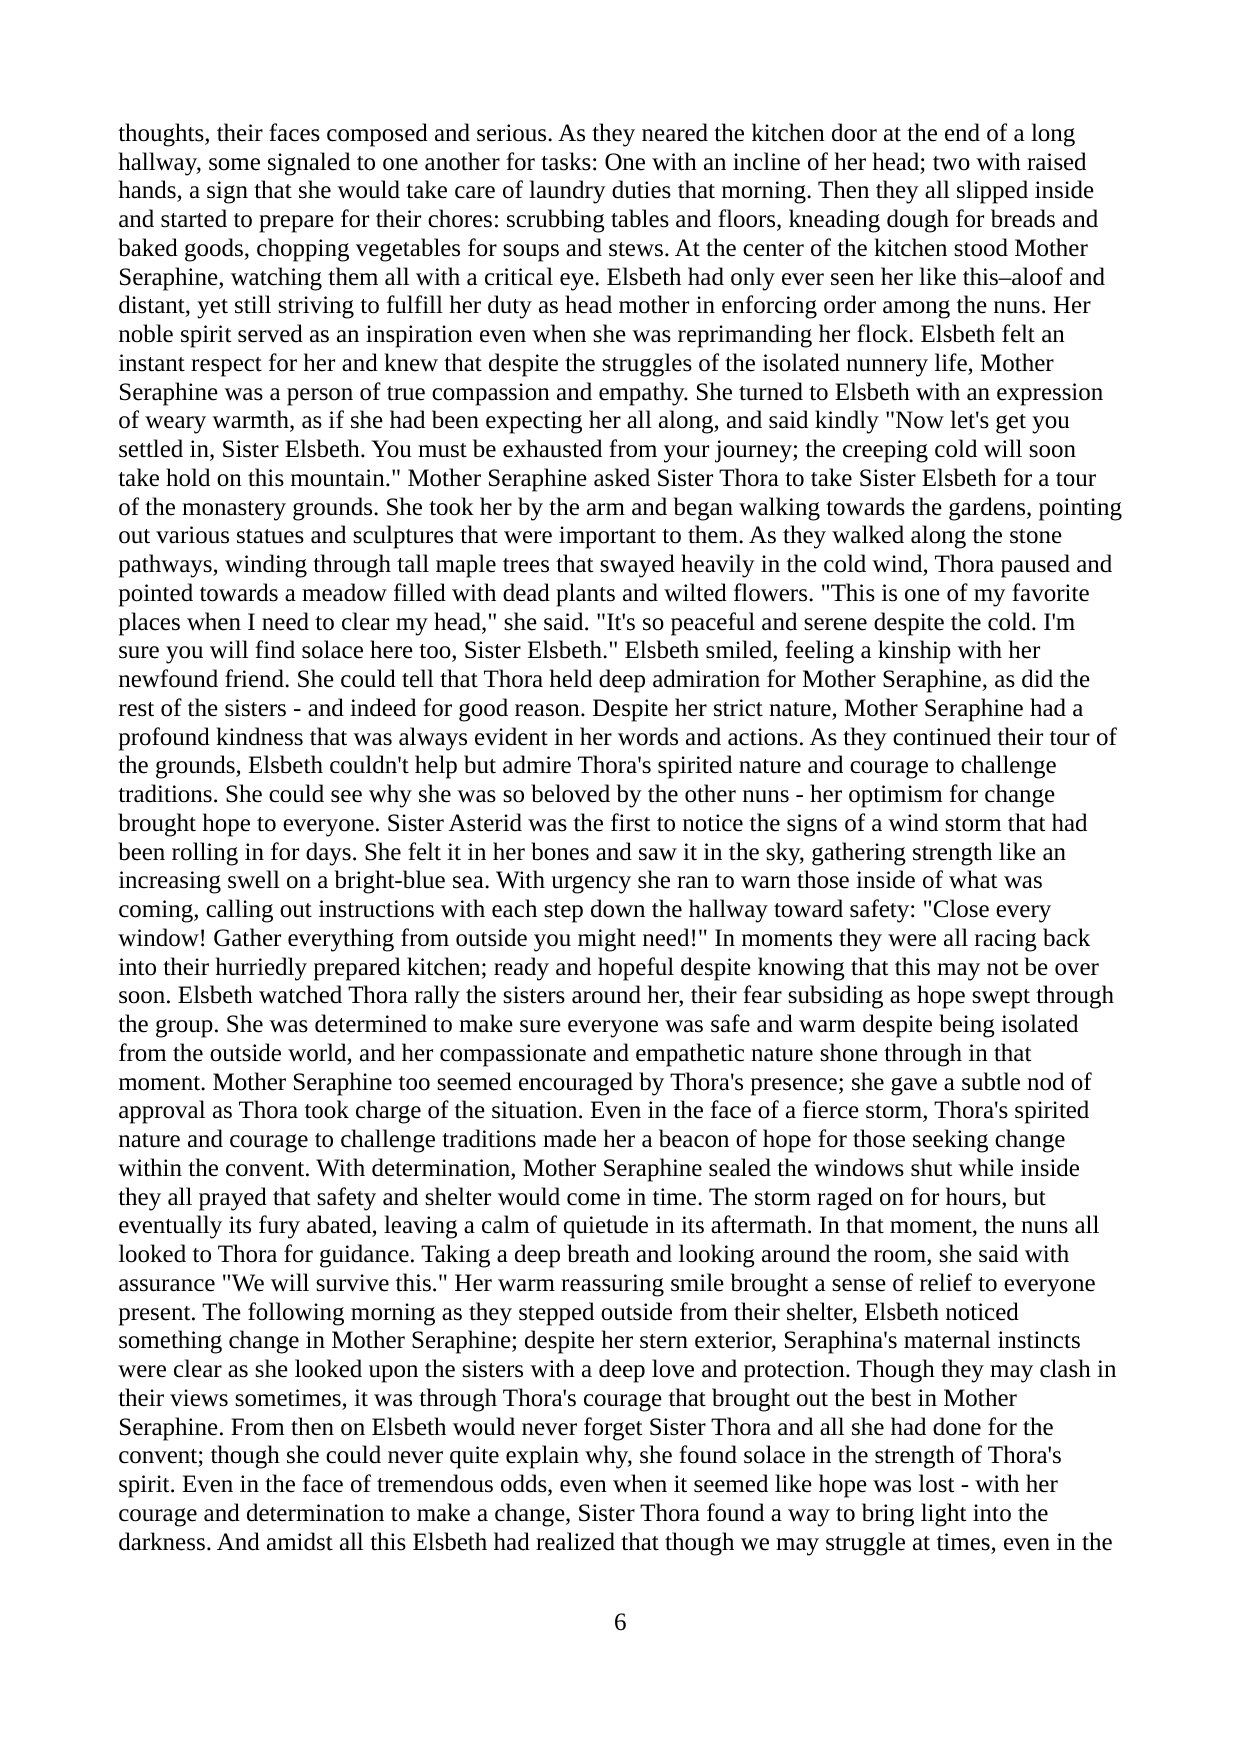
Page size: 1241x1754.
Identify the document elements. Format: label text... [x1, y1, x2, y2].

text thoughts, their faces composed and serious. As they neared the kitchen door at the end of a long hallway, some signaled to one another for tasks: One with an incline of her head; two with raised hands, a sign that she would take care of laundry duties that morning. Then they all slipped inside and started to prepare for their chores: scrubbing tables and floors, kneading dough for breads and baked goods, chopping vegetables for soups and stews. At the center of the kitchen stood Mother Seraphine, watching them all with a critical eye. Elsbeth had only ever seen her like this–aloof and distant, yet still striving to fulfill her duty as head mother in enforcing order among the nuns. Her noble spirit served as an inspiration even when she was reprimanding her flock. Elsbeth felt an instant respect for her and knew that despite the struggles of the isolated nunnery life, Mother Seraphine was a person of true compassion and empathy. She turned to Elsbeth with an expression of weary warmth, as if she had been expecting her all along, and said kindly "Now let's get you settled in, Sister Elsbeth. You must be exhausted from your journey; the creeping cold will soon take hold on this mountain." Mother Seraphine asked Sister Thora to take Sister Elsbeth for a tour of the monastery grounds. She took her by the arm and began walking towards the gardens, pointing out various statues and sculptures that were important to them. As they walked along the stone pathways, winding through tall maple trees that swayed heavily in the cold wind, Thora paused and pointed towards a meadow filled with dead plants and wilted flowers. "This is one of my favorite places when I need to clear my head," she said. "It's so peaceful and serene despite the cold. I'm sure you will find solace here too, Sister Elsbeth." Elsbeth smiled, feeling a kinship with her newfound friend. She could tell that Thora held deep admiration for Mother Seraphine, as did the rest of the sisters - and indeed for good reason. Despite her strict nature, Mother Seraphine had a profound kindness that was always evident in her words and actions. As they continued their tour of the grounds, Elsbeth couldn't help but admire Thora's spirited nature and courage to challenge traditions. She could see why she was so beloved by the other nuns - her optimism for change brought hope to everyone. Sister Asterid was the first to notice the signs of a wind storm that had been rolling in for days. She felt it in her bones and saw it in the sky, gathering strength like an increasing swell on a bright-blue sea. With urgency she ran to warn those inside of what was coming, calling out instructions with each step down the hallway toward safety: "Close every window! Gather everything from outside you might need!" In moments they were all racing back into their hurriedly prepared kitchen; ready and hopeful despite knowing that this may not be over soon. Elsbeth watched Thora rally the sisters around her, their fear subsiding as hope swept through the group. She was determined to make sure everyone was safe and warm despite being isolated from the outside world, and her compassionate and empathetic nature shone through in that moment. Mother Seraphine too seemed encouraged by Thora's presence; she gave a subtle nod of approval as Thora took charge of the situation. Even in the face of a fierce storm, Thora's spirited nature and courage to challenge traditions made her a beacon of hope for those seeking change within the convent. With determination, Mother Seraphine sealed the windows shut while inside they all prayed that safety and shelter would come in time. The storm raged on for hours, but eventually its fury abated, leaving a calm of quietude in its aftermath. In that moment, the nuns all looked to Thora for guidance. Taking a deep breath and looking around the room, she said with assurance "We will survive this." Her warm reassuring smile brought a sense of relief to everyone present. The following morning as they stepped outside from their shelter, Elsbeth noticed something change in Mother Seraphine; despite her stern exterior, Seraphina's maternal instincts were clear as she looked upon the sisters with a deep love and protection. Though they may clash in their views sometimes, it was through Thora's courage that brought out the best in Mother Seraphine. From then on Elsbeth would never forget Sister Thora and all she had done for the convent; though she could never quite explain why, she found solace in the strength of Thora's spirit. Even in the face of tremendous odds, even when it seemed like hope was lost - with her courage and determination to make a change, Sister Thora found a way to bring light into the darkness. And amidst all this Elsbeth had realized that though we may struggle at times, even in the [118, 118, 1122, 1556]
